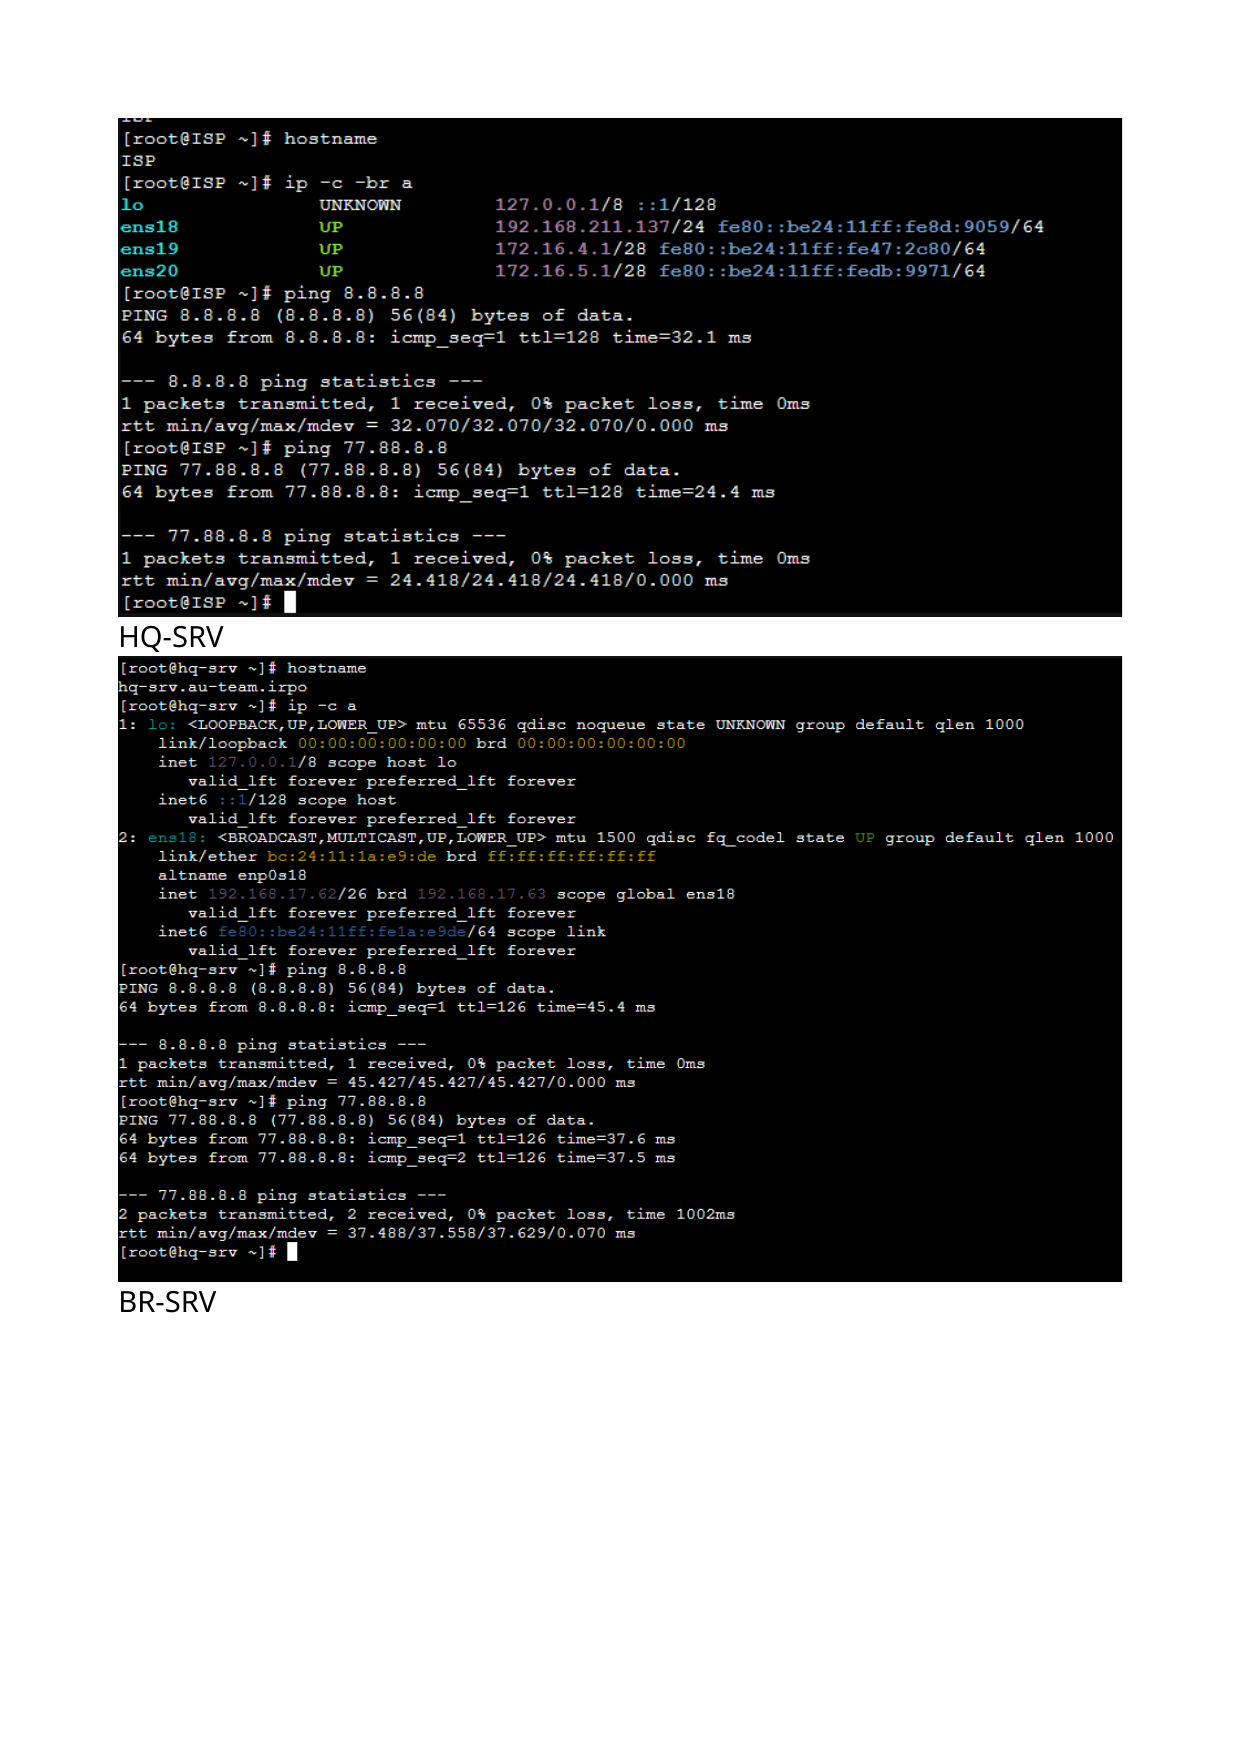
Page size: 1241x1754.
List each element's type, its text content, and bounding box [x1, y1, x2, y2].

text HQ-SRV [118, 617, 1122, 656]
text BR-SRV [118, 1282, 1122, 1321]
